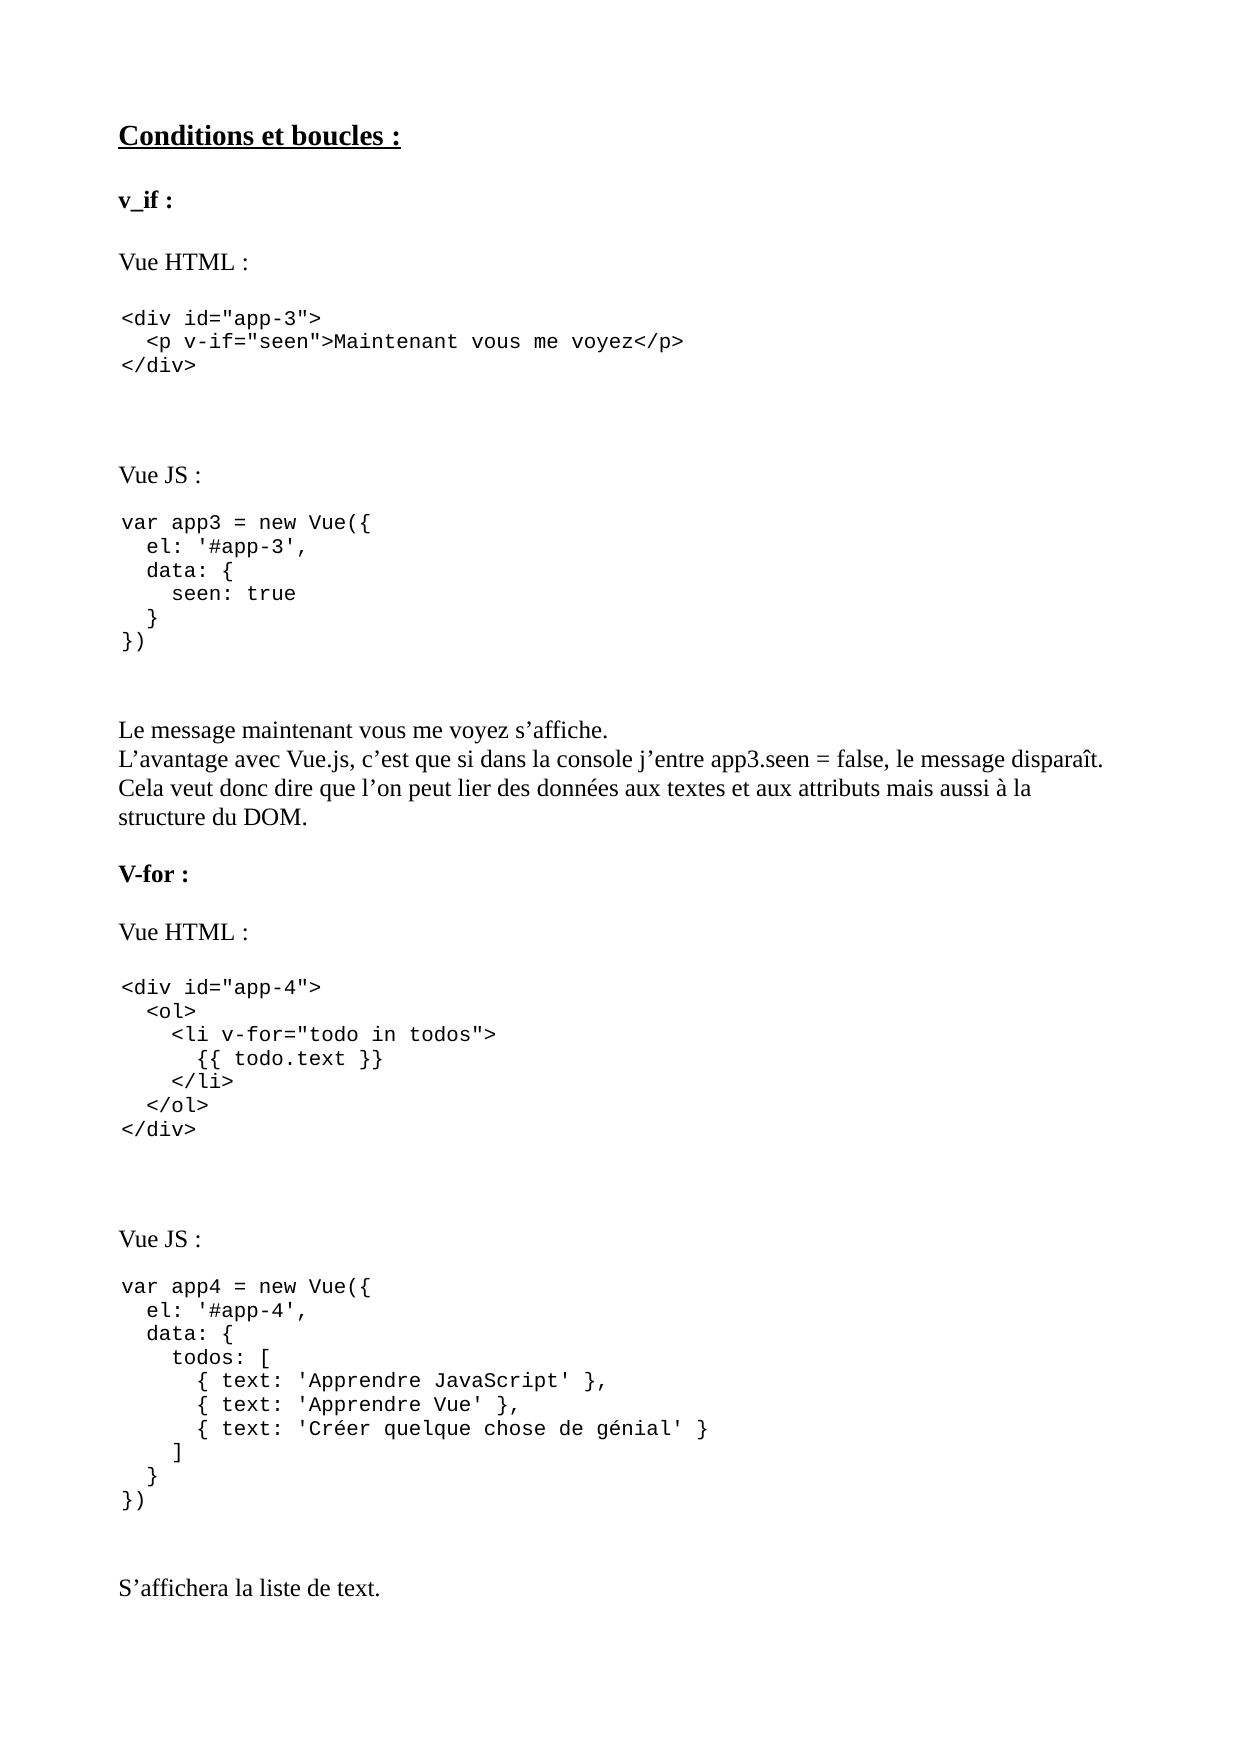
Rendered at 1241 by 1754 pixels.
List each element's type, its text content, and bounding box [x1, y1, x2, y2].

table_header <div id="app-3"> <p v-if="seen">Maintenant vous me voyez</p> </div> [118, 305, 698, 411]
text Le message maintenant vous me voyez s’affiche. [118, 715, 1122, 744]
text S’affichera la liste de text. [118, 1573, 1122, 1602]
text V-for : [118, 859, 1122, 888]
table_header var app3 = new Vue({ el: '#app-3', data: { seen: true } }) [118, 509, 385, 687]
table_header <div id="app-4"> <ol> <li v-for="todo in todos"> {{ todo.text }} </li> </ol> </div> [118, 974, 510, 1175]
text L’avantage avec Vue.js, c’est que si dans la console j’entre app3.seen = false, le message disparaît. [118, 744, 1122, 773]
text Vue JS : [118, 1224, 1122, 1253]
text Conditions et boucles : [118, 118, 1122, 152]
text Vue HTML : [118, 247, 1122, 276]
text Vue HTML : [118, 917, 1122, 945]
table_header var app4 = new Vue({ el: '#app-4', data: { todos: [ { text: 'Apprendre JavaScript' }, { text: 'Apprendre Vue' }, { text: 'Créer quelque chose de génial' } ] } }) [118, 1273, 723, 1545]
text v_if : [118, 185, 1122, 214]
text Vue JS : [118, 460, 1122, 489]
text Cela veut donc dire que l’on peut lier des données aux textes et aux attributs mais aussi à la structure du DOM. [118, 773, 1122, 830]
